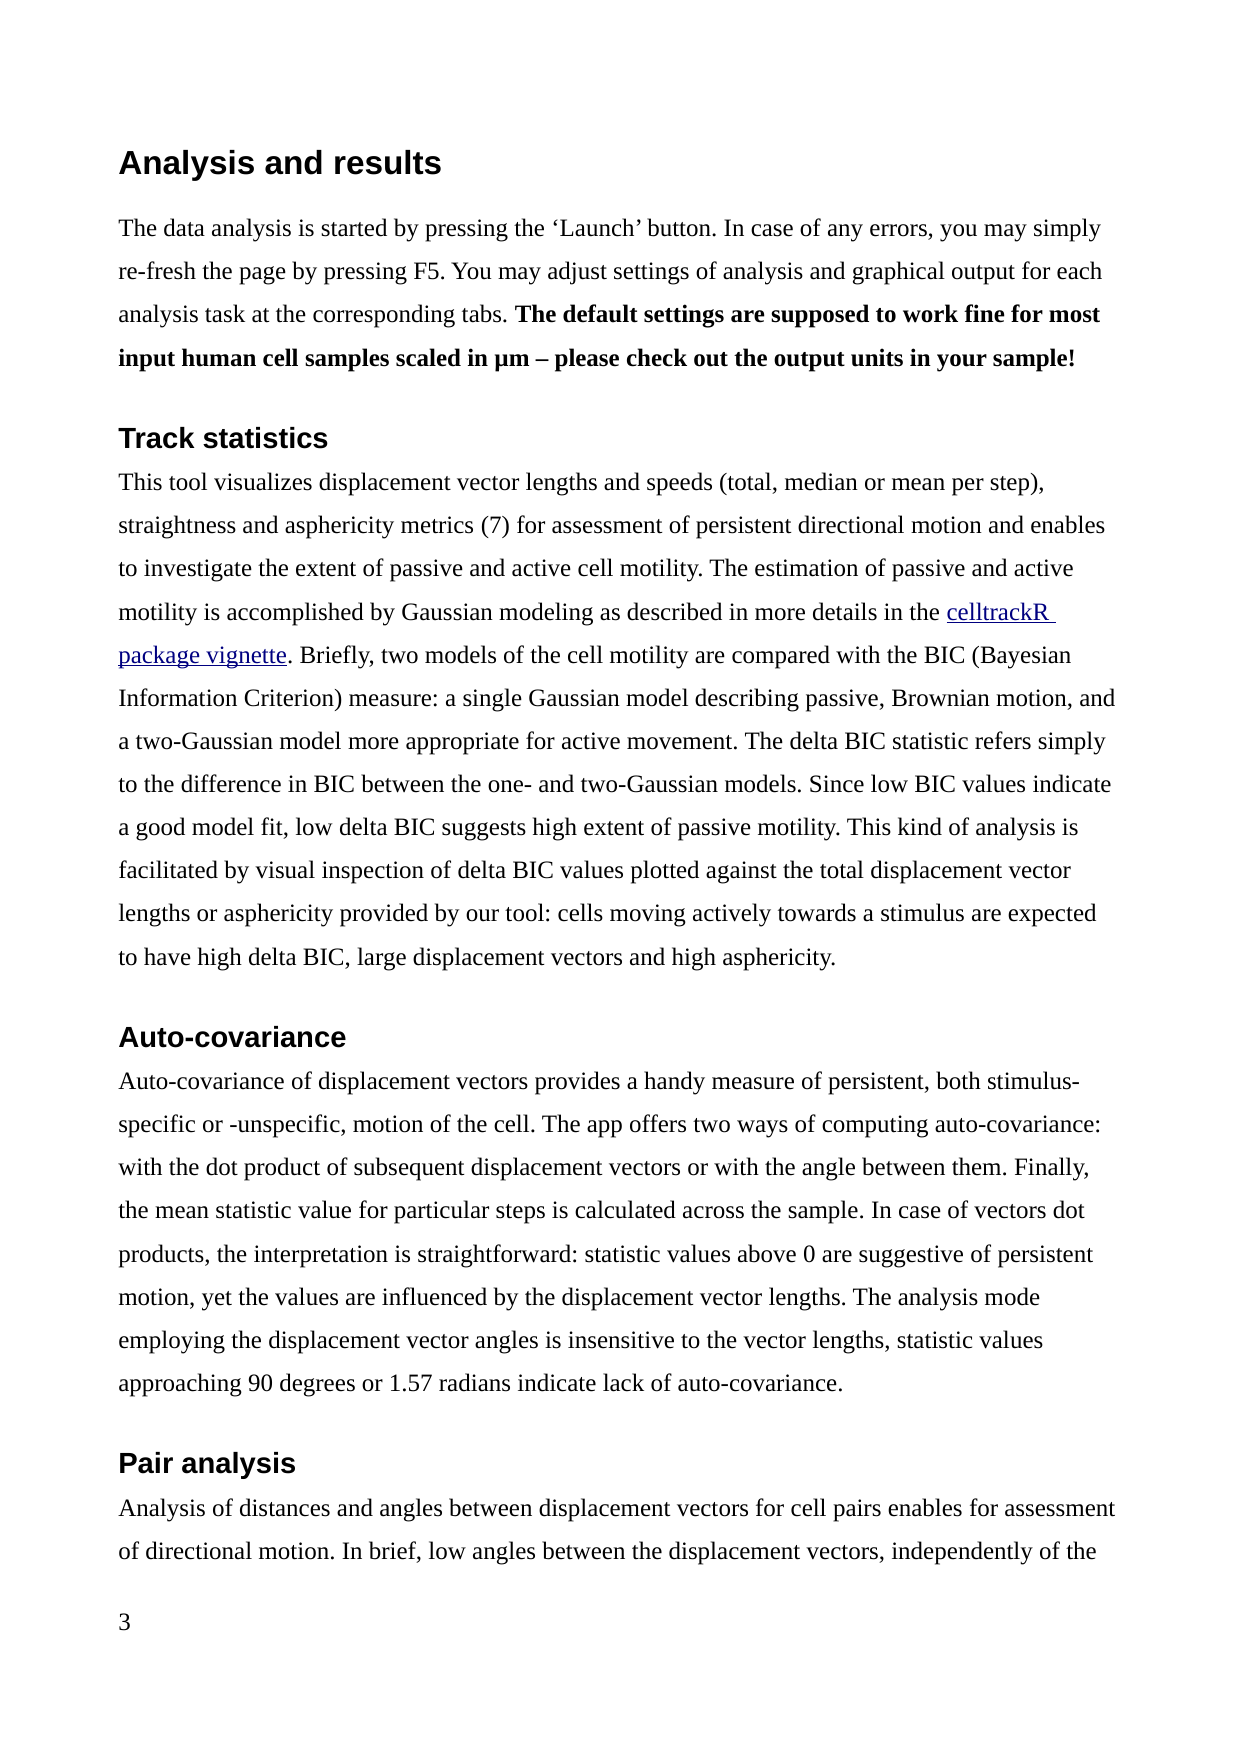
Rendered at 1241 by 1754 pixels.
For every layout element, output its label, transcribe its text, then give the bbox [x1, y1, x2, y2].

text The data analysis is started by pressing the ‘Launch’ button. In case of any errors, you may simply re-fresh the page by pressing F5. You may adjust settings of analysis and graphical output for each analysis task at the corresponding tabs. The default settings are supposed to work fine for most input human cell samples scaled in µm – please check out the output units in your sample! [118, 213, 1122, 371]
text This tool visualizes displacement vector lengths and speeds (total, median or mean per step), straightness and asphericity metrics (7)⁠ for assessment of persistent directional motion and enables to investigate the extent of passive and active cell motility. The estimation of passive and active motility is accomplished by Gaussian modeling as described in more details in the celltrackR package vignette. Briefly, two models of the cell motility are compared with the BIC (Bayesian Information Criterion) measure: a single Gaussian model describing passive, Brownian motion, and a two-Gaussian model more appropriate for active movement. The delta BIC statistic refers simply to the difference in BIC between the one- and two-Gaussian models. Since low BIC values indicate a good model fit, low delta BIC suggests high extent of passive motility. This kind of analysis is facilitated by visual inspection of delta BIC values plotted against the total displacement vector lengths or asphericity provided by our tool: cells moving actively towards a stimulus are expected to have high delta BIC, large displacement vectors and high asphericity. [118, 467, 1122, 970]
text Analysis of distances and angles between displacement vectors for cell pairs enables for assessment of directional motion. In brief, low angles between the displacement vectors, independently of the [118, 1493, 1122, 1564]
subtitle Auto-covariance [118, 1020, 1122, 1054]
text Auto-covariance of displacement vectors provides a handy measure of persistent, both stimulus-specific or -unspecific, motion of the cell. The app offers two ways of computing auto-covariance: with the dot product of subsequent displacement vectors or with the angle between them. Finally, the mean statistic value for particular steps is calculated across the sample. In case of vectors dot products, the interpretation is straightforward: statistic values above 0 are suggestive of persistent motion, yet the values are influenced by the displacement vector lengths. The analysis mode employing the displacement vector angles is insensitive to the vector lengths, statistic values approaching 90 degrees or 1.57 radians indicate lack of auto-covariance. [118, 1066, 1122, 1397]
subtitle Pair analysis [118, 1447, 1122, 1480]
subtitle Analysis and results [118, 143, 1122, 182]
subtitle Track statistics [118, 421, 1122, 455]
